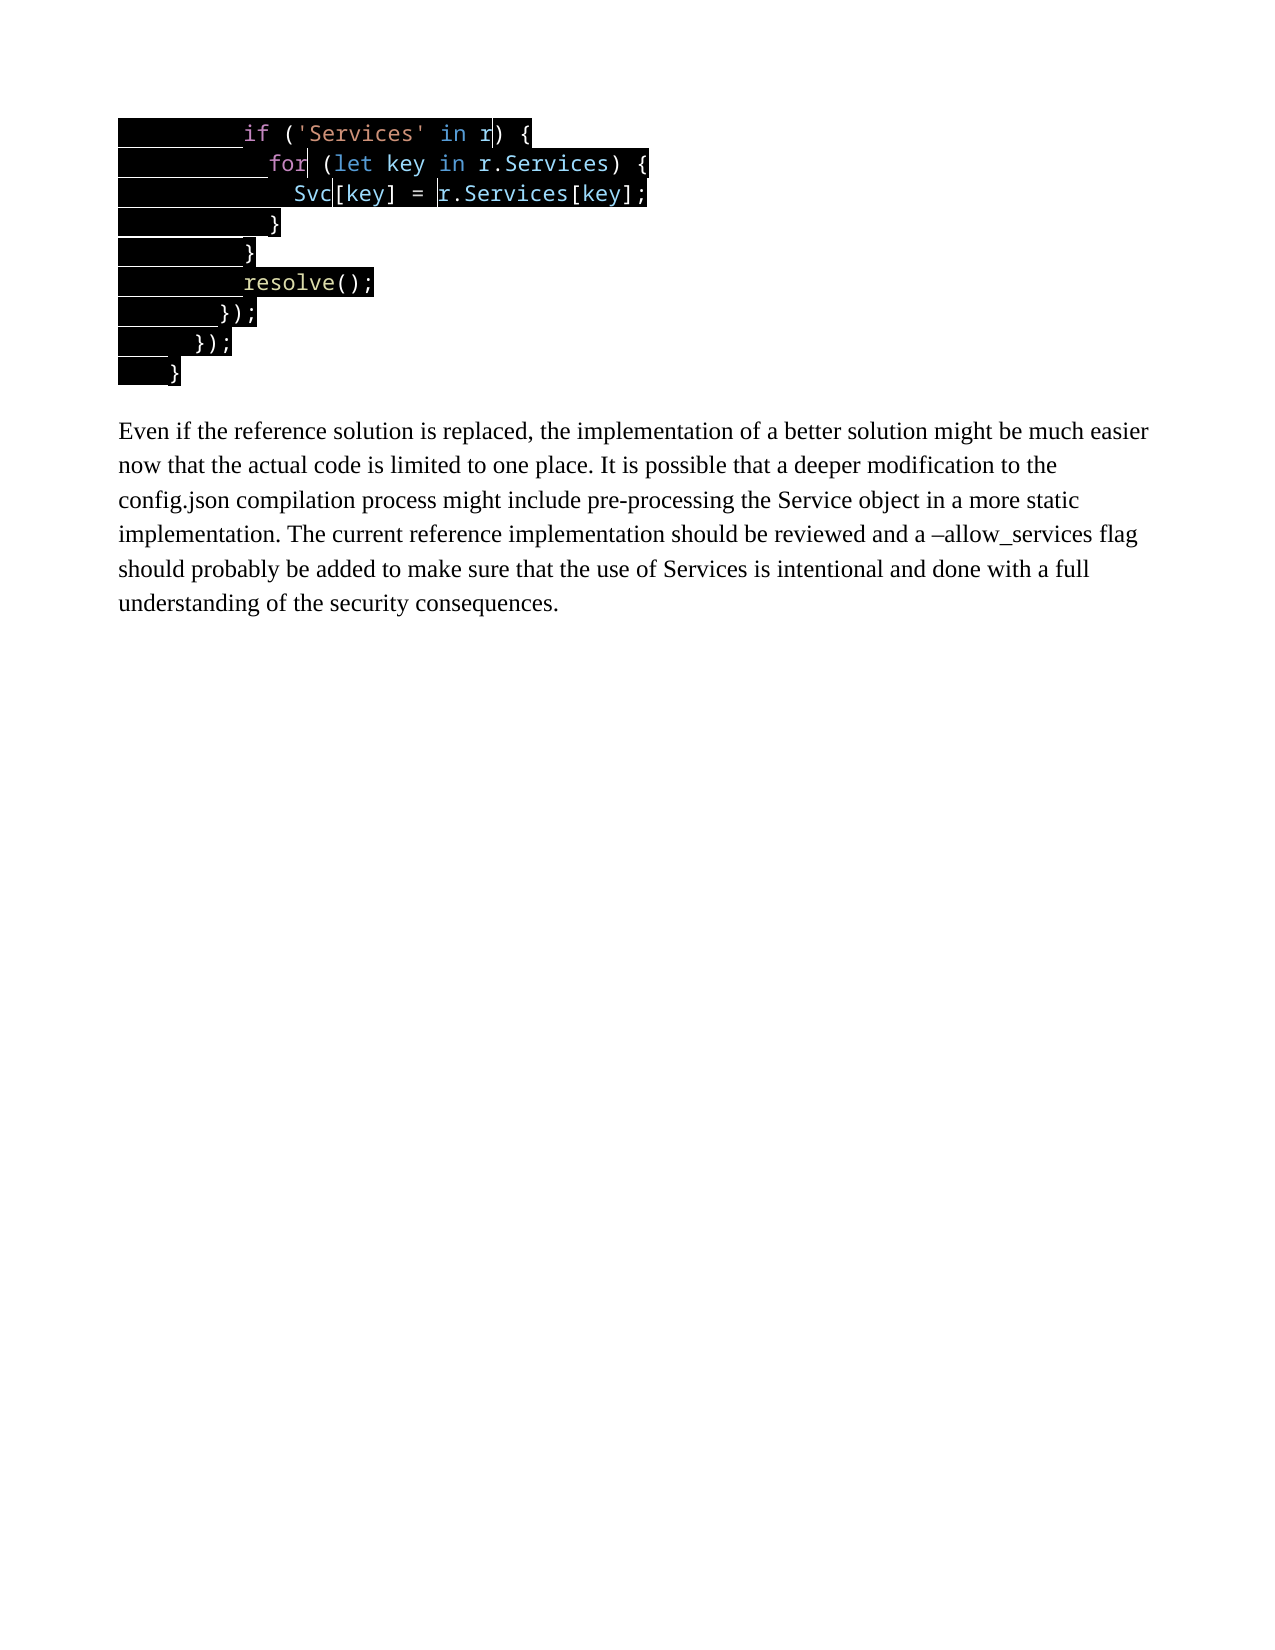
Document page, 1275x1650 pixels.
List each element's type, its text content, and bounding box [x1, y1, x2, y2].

text Svc[key] = r.Services[key]; [118, 178, 1157, 207]
text Even if the reference solution is replaced, the implementation of a better solution might be much easier now that the actual code is limited to one place. It is possible that a deeper modification to the config.json compilation process might include pre-processing the Service object in a more static implementation. The current reference implementation should be reviewed and a –allow_services flag should probably be added to make sure that the use of Services is intentional and done with a full understanding of the security consequences. [118, 416, 1157, 617]
text }); [118, 297, 1157, 327]
text } [118, 356, 1157, 386]
text }); [118, 327, 1157, 356]
text resolve(); [118, 267, 1157, 297]
text for (let key in r.Services) { [118, 148, 1157, 178]
text if ('Services' in r) { [118, 118, 1157, 148]
text } [118, 237, 1157, 267]
text } [118, 207, 1157, 237]
